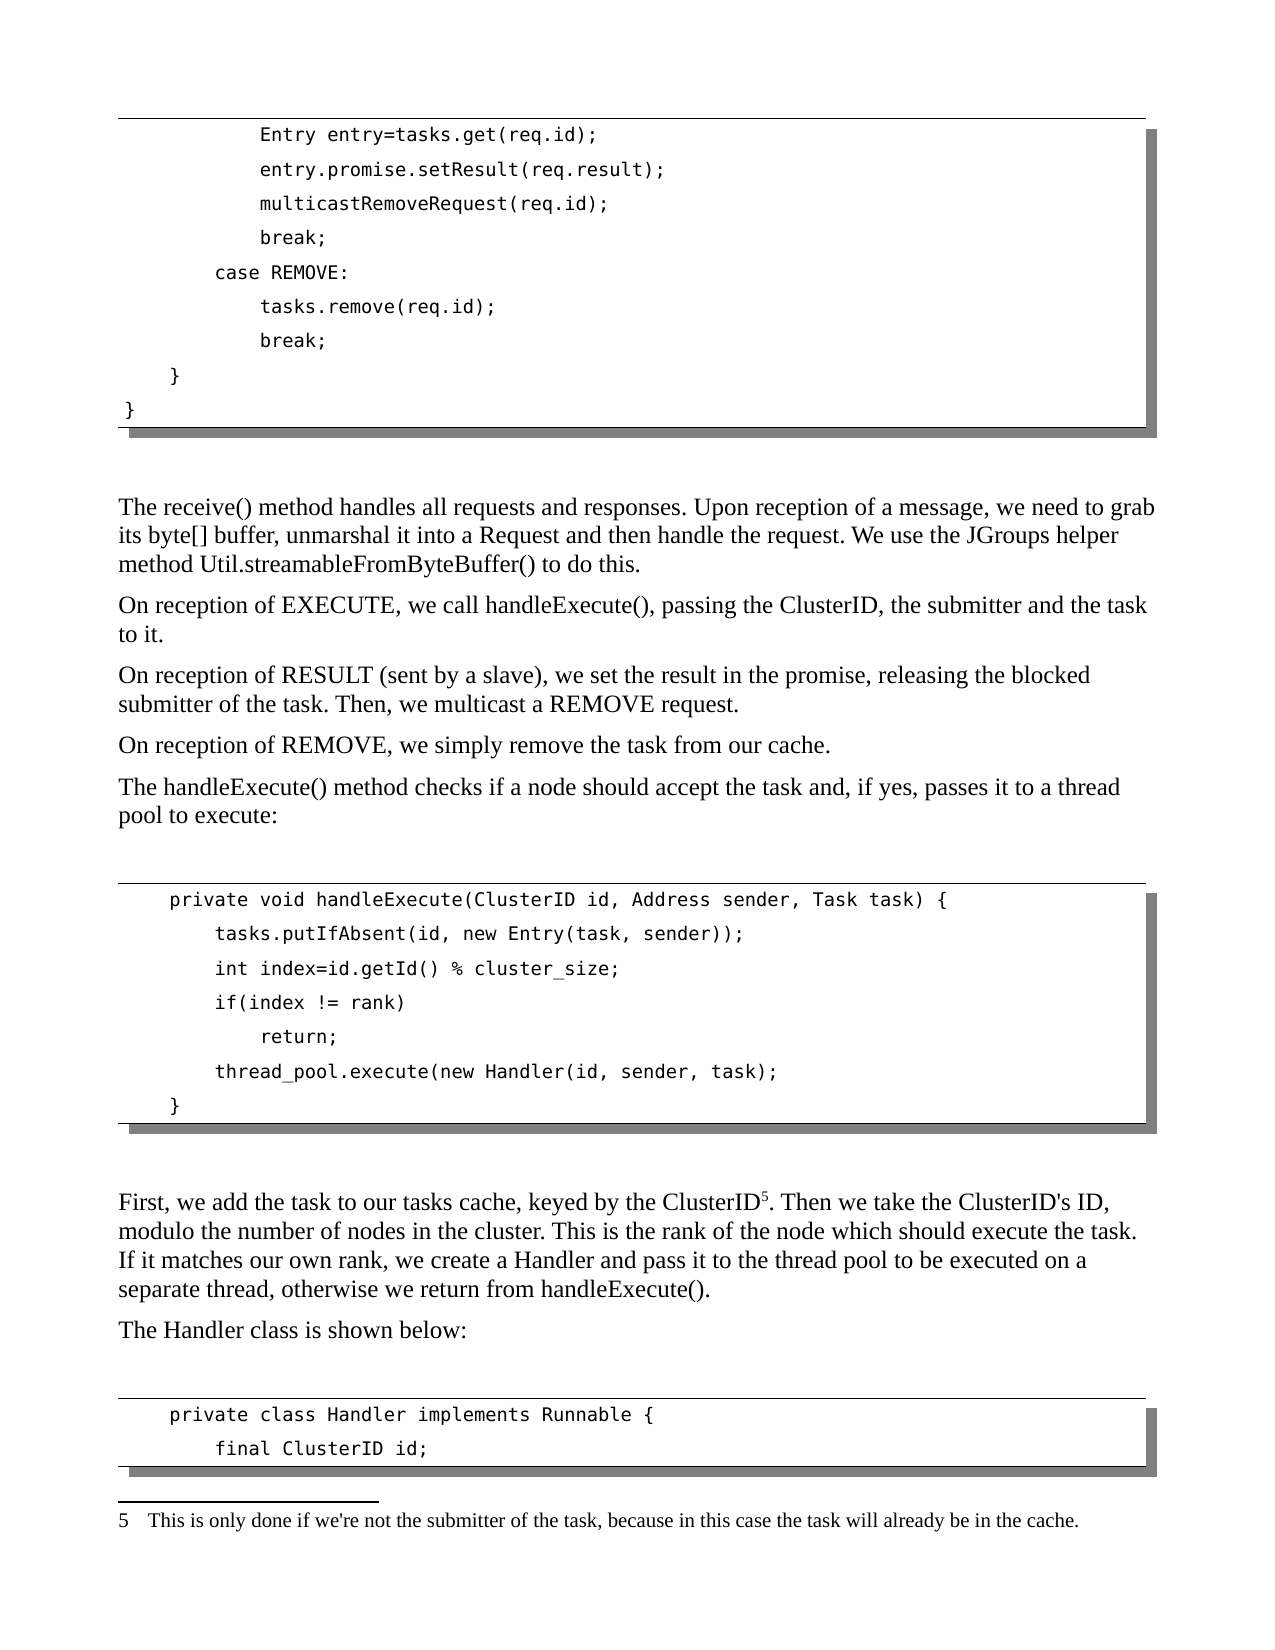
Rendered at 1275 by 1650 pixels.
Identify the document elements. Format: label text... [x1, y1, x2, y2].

text break; [118, 221, 1146, 249]
text Entry entry=tasks.get(req.id); [118, 119, 1146, 146]
text } [118, 393, 1146, 427]
text final ClusterID id; [118, 1432, 1146, 1466]
text int index=id.getId() % cluster_size; [118, 952, 1146, 979]
text tasks.putIfAbsent(id, new Entry(task, sender)); [118, 917, 1146, 945]
text private class Handler implements Runnable { [118, 1399, 1146, 1426]
text entry.promise.setResult(req.result); [118, 152, 1146, 181]
text tasks.remove(req.id); [118, 290, 1146, 318]
text break; [118, 324, 1146, 352]
text On reception of RESULT (sent by a slave), we set the result in the promise, releasing the blocked submitter of the task. Then, we multicast a REMOVE request. [118, 660, 1157, 718]
text This is only done if we're not the submitter of the task, because in this case the task will already be in the cache. [118, 1508, 1157, 1532]
text case REMOVE: [118, 256, 1146, 284]
text The receive() method handles all requests and responses. Upon reception of a message, we need to grab its byte[] buffer, unmarshal it into a Request and then handle the request. We use the JGroups helper method Util.streamableFromByteBuffer() to do this. [118, 492, 1157, 578]
text First, we add the task to our tasks cache, keyed by the ClusterID. Then we take the ClusterID's ID, modulo the number of nodes in the cluster. This is the rank of the node which should execute the task. If it matches our own rank, we create a Handler and pass it to the thread pool to be executed on a separate thread, otherwise we return from handleExecute(). [118, 1187, 1157, 1302]
text } [118, 1089, 1146, 1123]
text The Handler class is shown below: [118, 1315, 1157, 1344]
text if(index != rank) [118, 986, 1146, 1014]
text On reception of REMOVE, we simply remove the task from our cache. [118, 730, 1157, 759]
text return; [118, 1020, 1146, 1048]
text On reception of EXECUTE, we call handleExecute(), passing the ClusterID, the submitter and the task to it. [118, 590, 1157, 648]
text thread_pool.execute(new Handler(id, sender, task); [118, 1055, 1146, 1083]
text } [118, 359, 1146, 387]
text private void handleExecute(ClusterID id, Address sender, Task task) { [118, 884, 1146, 911]
text The handleExecute() method checks if a node should accept the task and, if yes, passes it to a thread pool to execute: [118, 772, 1157, 829]
text multicastRemoveRequest(req.id); [118, 187, 1146, 215]
